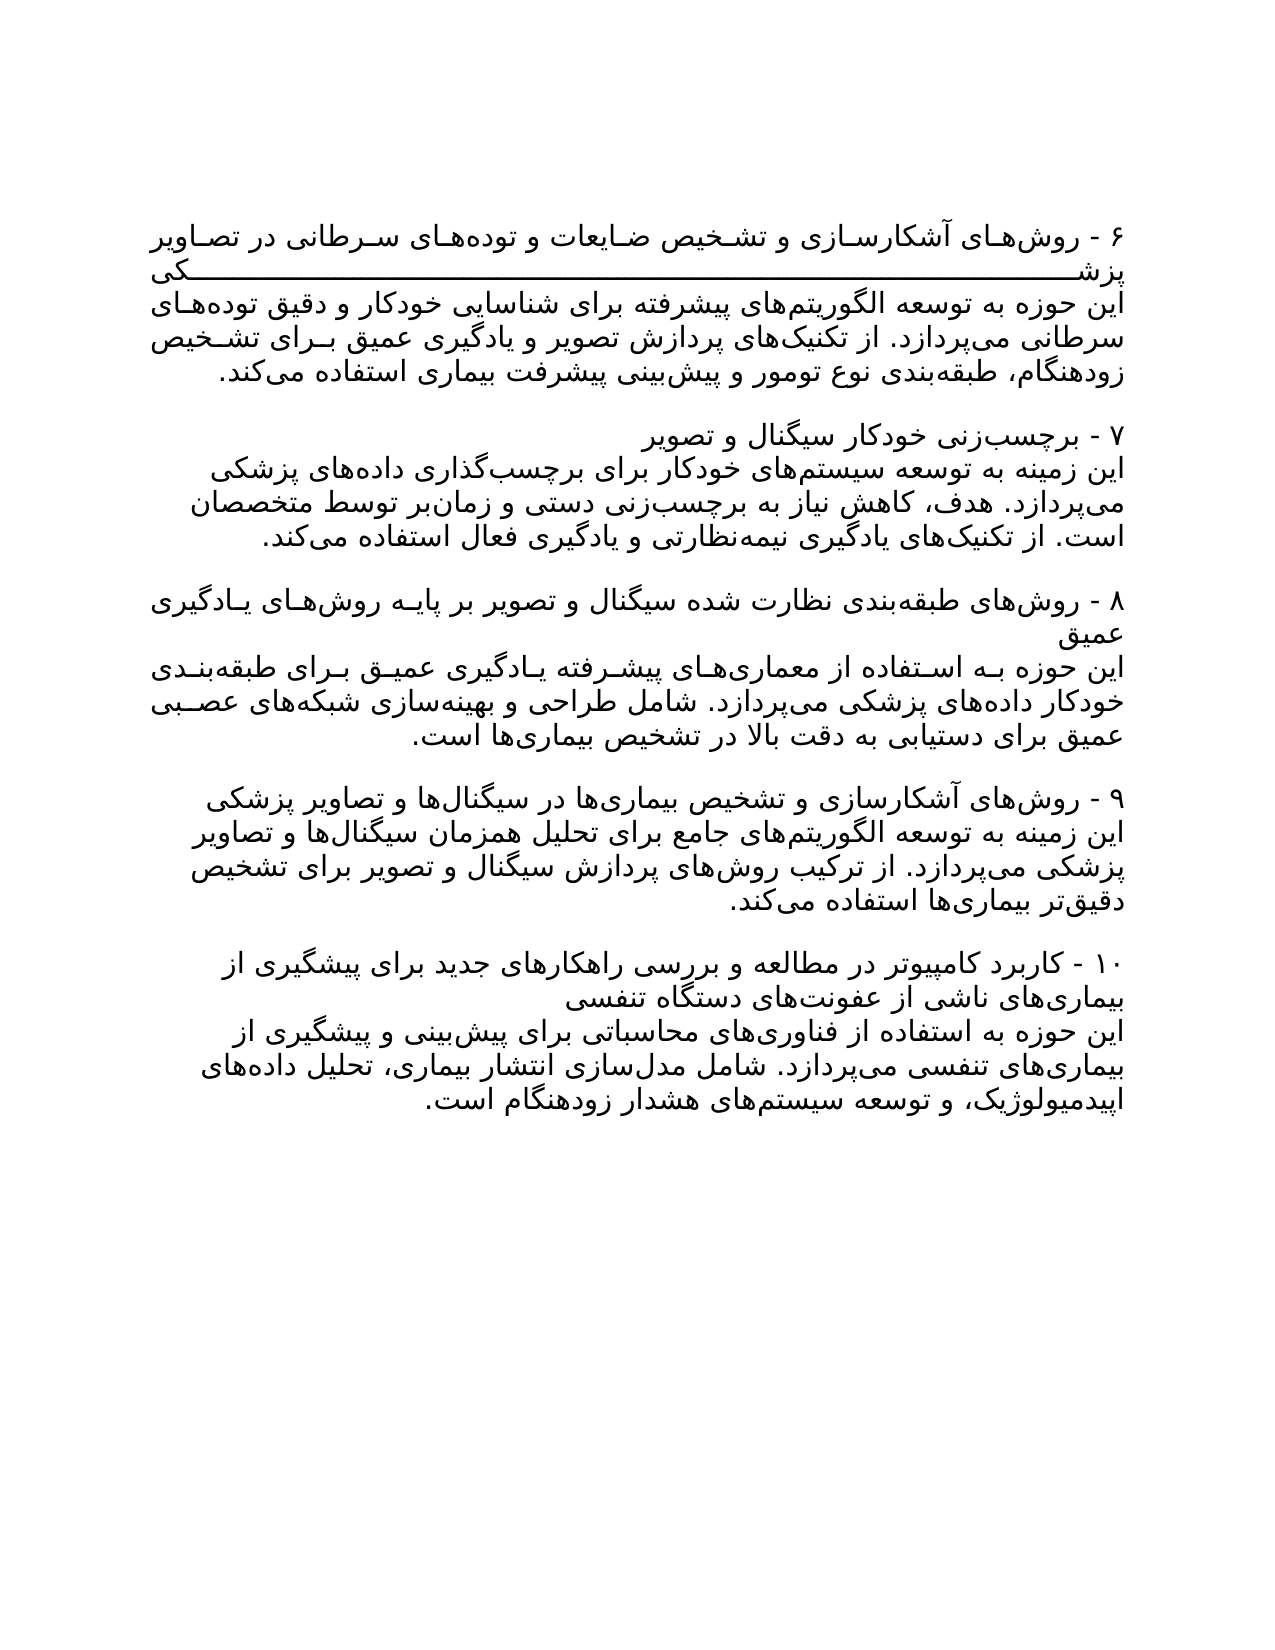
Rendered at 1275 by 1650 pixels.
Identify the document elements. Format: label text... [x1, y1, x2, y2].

text ۷ - برچسب‌زنی خودکار سیگنال و تصویر این زمینه به توسعه سیستم‌های خودکار برای برچسب‌گذاری داده‌های پزشکی می‌پردازد. هدف، کاهش نیاز به برچسب‌زنی دستی و زمان‌بر توسط متخصصان است. از تکنیک‌های یادگیری نیمه‌نظارتی و یادگیری فعال استفاده می‌کند. [150, 418, 1125, 554]
text ۱۰ - کاربرد کامپیوتر در مطالعه و بررسی راهکارهای جدید برای پیشگیری از بیماری‌های ناشی از عفونت‌های دستگاه تنفسی این حوزه به استفاده از فناوری‌های محاسباتی برای پیش‌بینی و پیشگیری از بیماری‌های تنفسی می‌پردازد. شامل مدل‌سازی انتشار بیماری، تحلیل داده‌های اپیدمیولوژیک، و توسعه سیستم‌های هشدار زودهنگام است. [150, 947, 1125, 1117]
text ۸ - روش‌های طبقه‌بندی نظارت شده سیگنال و تصویر بر پایه روش‌های یادگیری عمیق این حوزه به استفاده از معماری‌های پیشرفته یادگیری عمیق برای طبقه‌بندی خودکار داده‌های پزشکی می‌پردازد. شامل طراحی و بهینه‌سازی شبکه‌های عصبی عمیق برای دستیابی به دقت بالا در تشخیص بیماری‌ها است. [150, 583, 1125, 753]
text ۹ - روش‌های آشکارسازی و تشخیص بیماری‌ها در سیگنال‌ها و تصاویر پزشکی این زمینه به توسعه الگوریتم‌های جامع برای تحلیل همزمان سیگنال‌ها و تصاویر پزشکی می‌پردازد. از ترکیب روش‌های پردازش سیگنال و تصویر برای تشخیص دقیق‌تر بیماری‌ها استفاده می‌کند. [150, 782, 1125, 918]
text ۶ - روش‌های آشکارسازی و تشخیص ضایعات و توده‌های سرطانی در تصاویر پزشکی این حوزه به توسعه الگوریتم‌های پیشرفته برای شناسایی خودکار و دقیق توده‌های سرطانی می‌پردازد. از تکنیک‌های پردازش تصویر و یادگیری عمیق برای تشخیص زودهنگام، طبقه‌بندی نوع تومور و پیش‌بینی پیشرفت بیماری استفاده می‌کند. [150, 219, 1125, 389]
